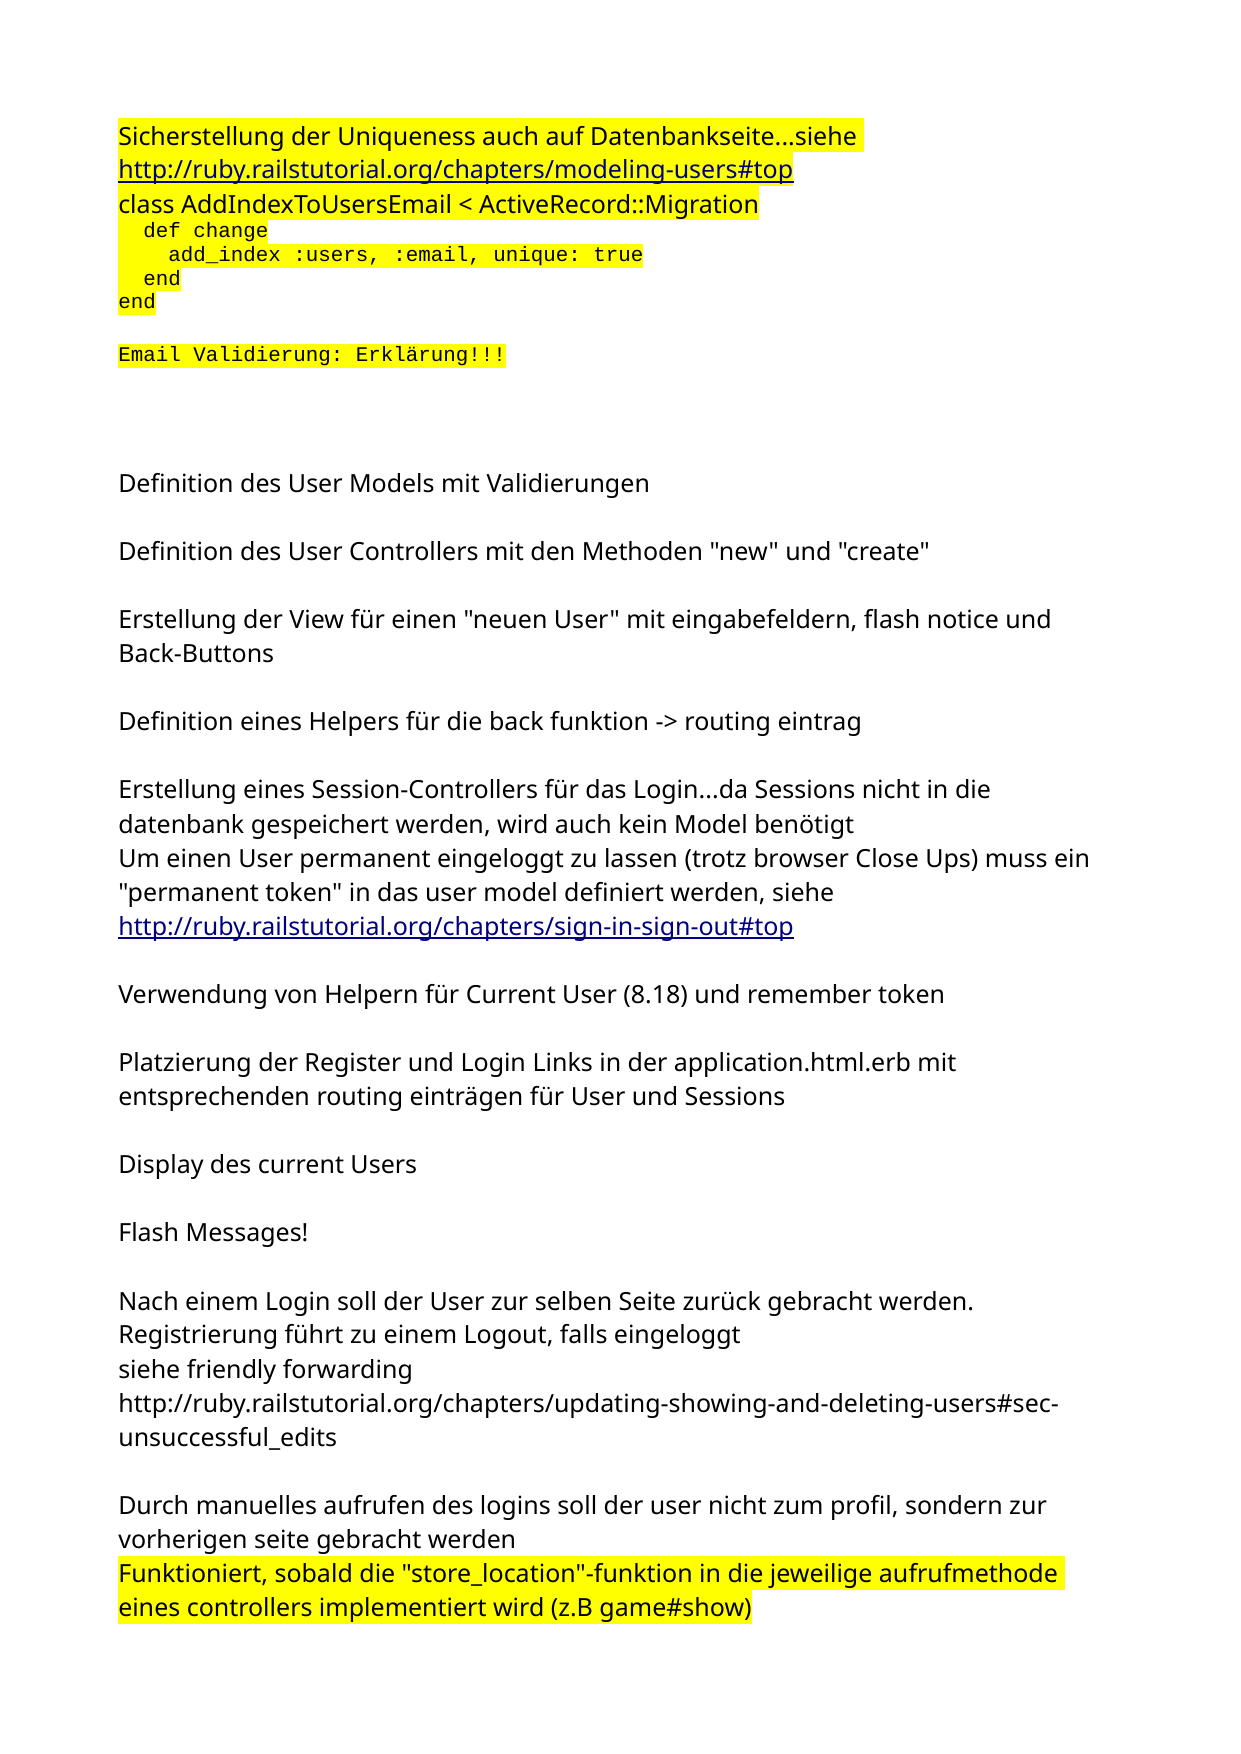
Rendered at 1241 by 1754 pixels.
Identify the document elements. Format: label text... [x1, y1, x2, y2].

text Platzierung der Register und Login Links in der application.html.erb mit entsprechenden routing einträgen für User und Sessions [118, 1045, 1122, 1113]
text end [118, 268, 1122, 291]
text end [118, 291, 1122, 315]
text Erstellung eines Session-Controllers für das Login...da Sessions nicht in die datenbank gespeichert werden, wird auch kein Model benötigt [118, 772, 1122, 840]
text Verwendung von Helpern für Current User (8.18) und remember token [118, 977, 1122, 1011]
text Um einen User permanent eingeloggt zu lassen (trotz browser Close Ups) muss ein "permanent token" in das user model definiert werden, siehe [118, 840, 1122, 908]
text add_index :users, :email, unique: true [118, 244, 1122, 268]
text Nach einem Login soll der User zur selben Seite zurück gebracht werden. [118, 1283, 1122, 1317]
text Display des current Users [118, 1147, 1122, 1181]
text Definition des User Controllers mit den Methoden "new" und "create" [118, 534, 1122, 568]
text Definition des User Models mit Validierungen [118, 466, 1122, 500]
text http://ruby.railstutorial.org/chapters/modeling-users#top [118, 152, 1122, 186]
text Definition eines Helpers für die back funktion -> routing eintrag [118, 704, 1122, 738]
text siehe friendly forwarding [118, 1351, 1122, 1385]
text Sicherstellung der Uniqueness auch auf Datenbankseite...siehe [118, 118, 1122, 152]
text def change [118, 220, 1122, 244]
text Funktioniert, sobald die "store_location"-funktion in die jeweilige aufrufmethode eines controllers implementiert wird (z.B game#show) [118, 1556, 1122, 1624]
text http://ruby.railstutorial.org/chapters/sign-in-sign-out#top [118, 908, 1122, 942]
text Flash Messages! [118, 1215, 1122, 1249]
text Durch manuelles aufrufen des logins soll der user nicht zum profil, sondern zur vorherigen seite gebracht werden [118, 1487, 1122, 1556]
text http://ruby.railstutorial.org/chapters/updating-showing-and-deleting-users#sec-unsuccessful_edits [118, 1385, 1122, 1453]
text Registrierung führt zu einem Logout, falls eingeloggt [118, 1317, 1122, 1351]
text Erstellung der View für einen "neuen User" mit eingabefeldern, flash notice und Back-Buttons [118, 602, 1122, 670]
text Email Validierung: Erklärung!!! [118, 344, 1122, 368]
text class AddIndexToUsersEmail < ActiveRecord::Migration [118, 186, 1122, 220]
